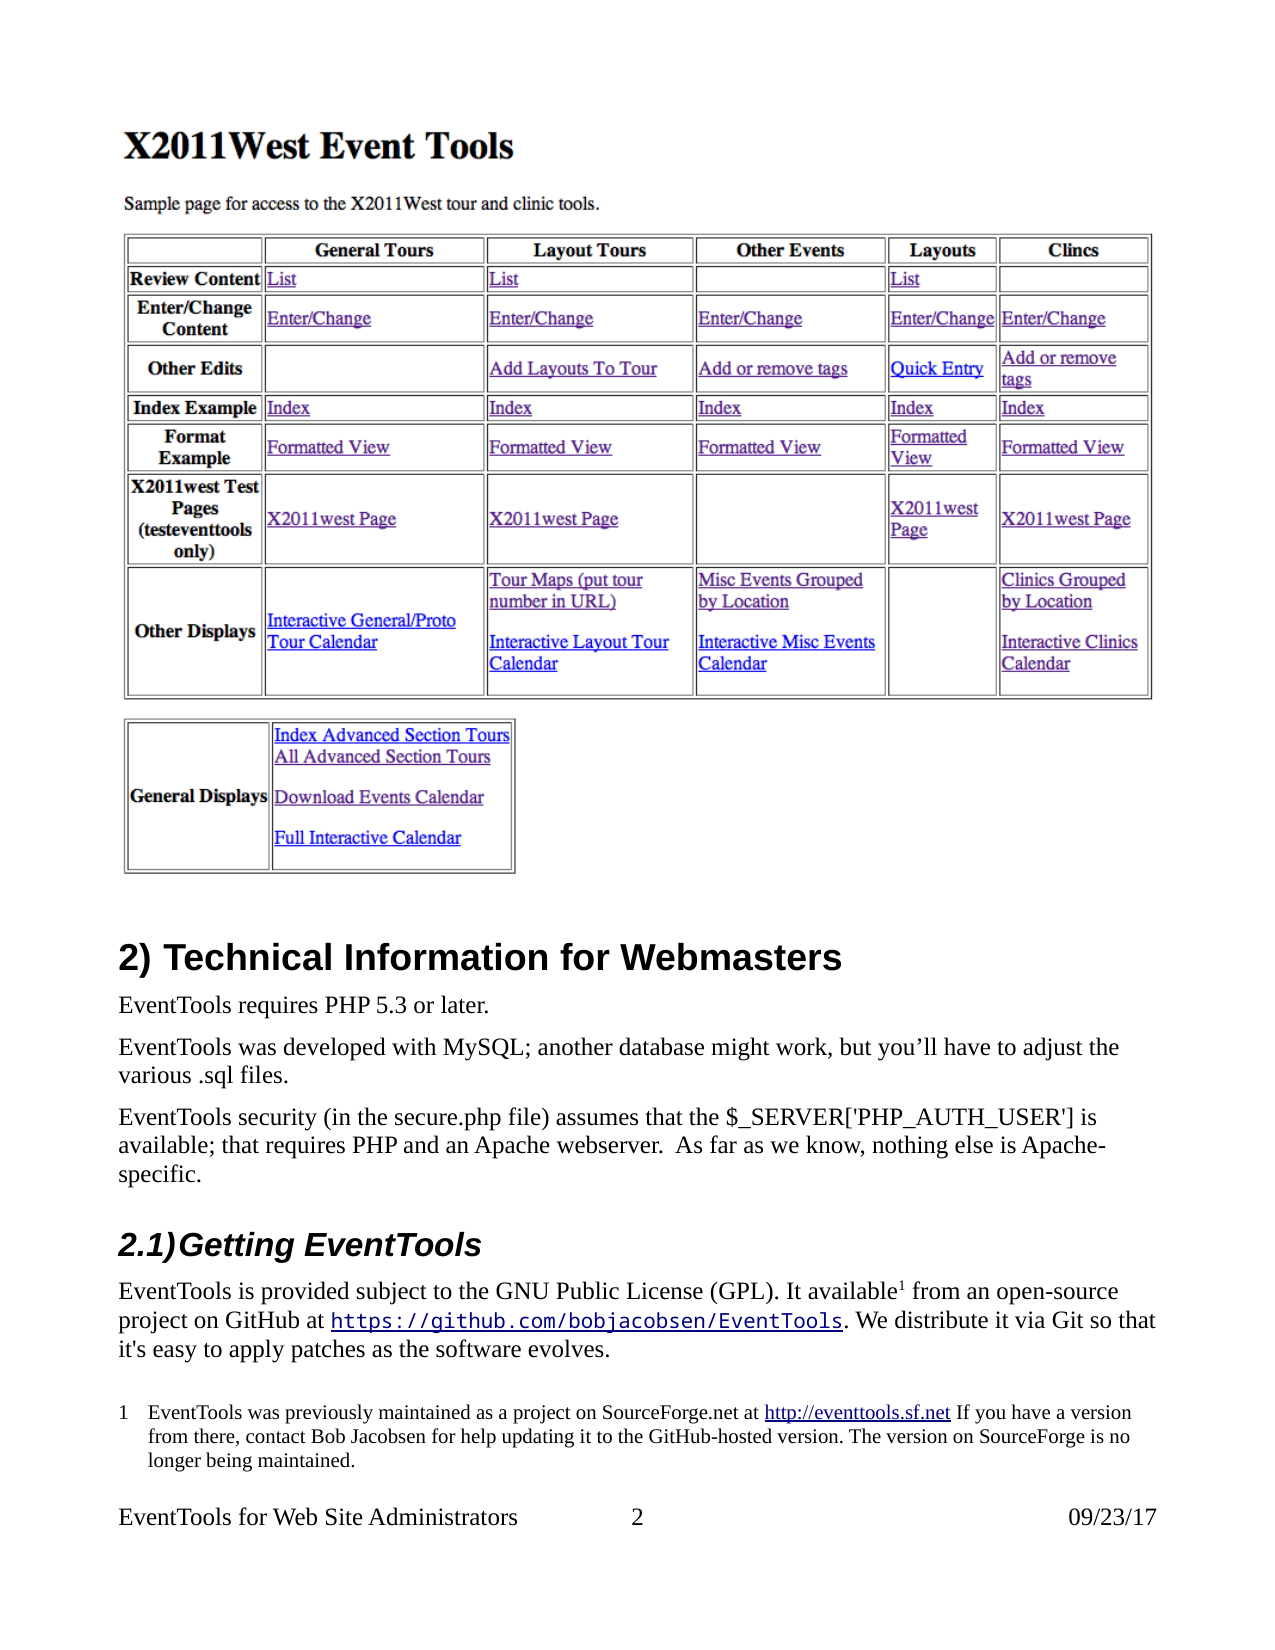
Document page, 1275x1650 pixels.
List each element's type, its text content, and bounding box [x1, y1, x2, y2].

subtitle Getting EventTools [118, 1225, 1157, 1264]
text EventTools requires PHP 5.3 or later. [118, 990, 1157, 1019]
picture [118, 118, 1157, 881]
text EventTools was developed with MySQL; another database might work, but you’ll have to adjust the various .sql files. [118, 1032, 1157, 1089]
subtitle Technical Information for Webmasters [118, 935, 1157, 978]
text EventTools was previously maintained as a project on SourceForge.net at http://eventtools.sf.net If you have a version from there, contact Bob Jacobsen for help updating it to the GitHub-hosted version. The version on SourceForge is no longer being maintained. [118, 1400, 1157, 1472]
text EventTools security (in the secure.php file) assumes that the $_SERVER['PHP_AUTH_USER'] is available; that requires PHP and an Apache webserver. As far as we know, nothing else is Apache-specific. [118, 1102, 1157, 1188]
text EventTools is provided subject to the GNU Public License (GPL). It available from an open-source project on GitHub at https://github.com/bobjacobsen/EventTools. We distribute it via Git so that it's easy to apply patches as the software evolves. [118, 1276, 1157, 1363]
